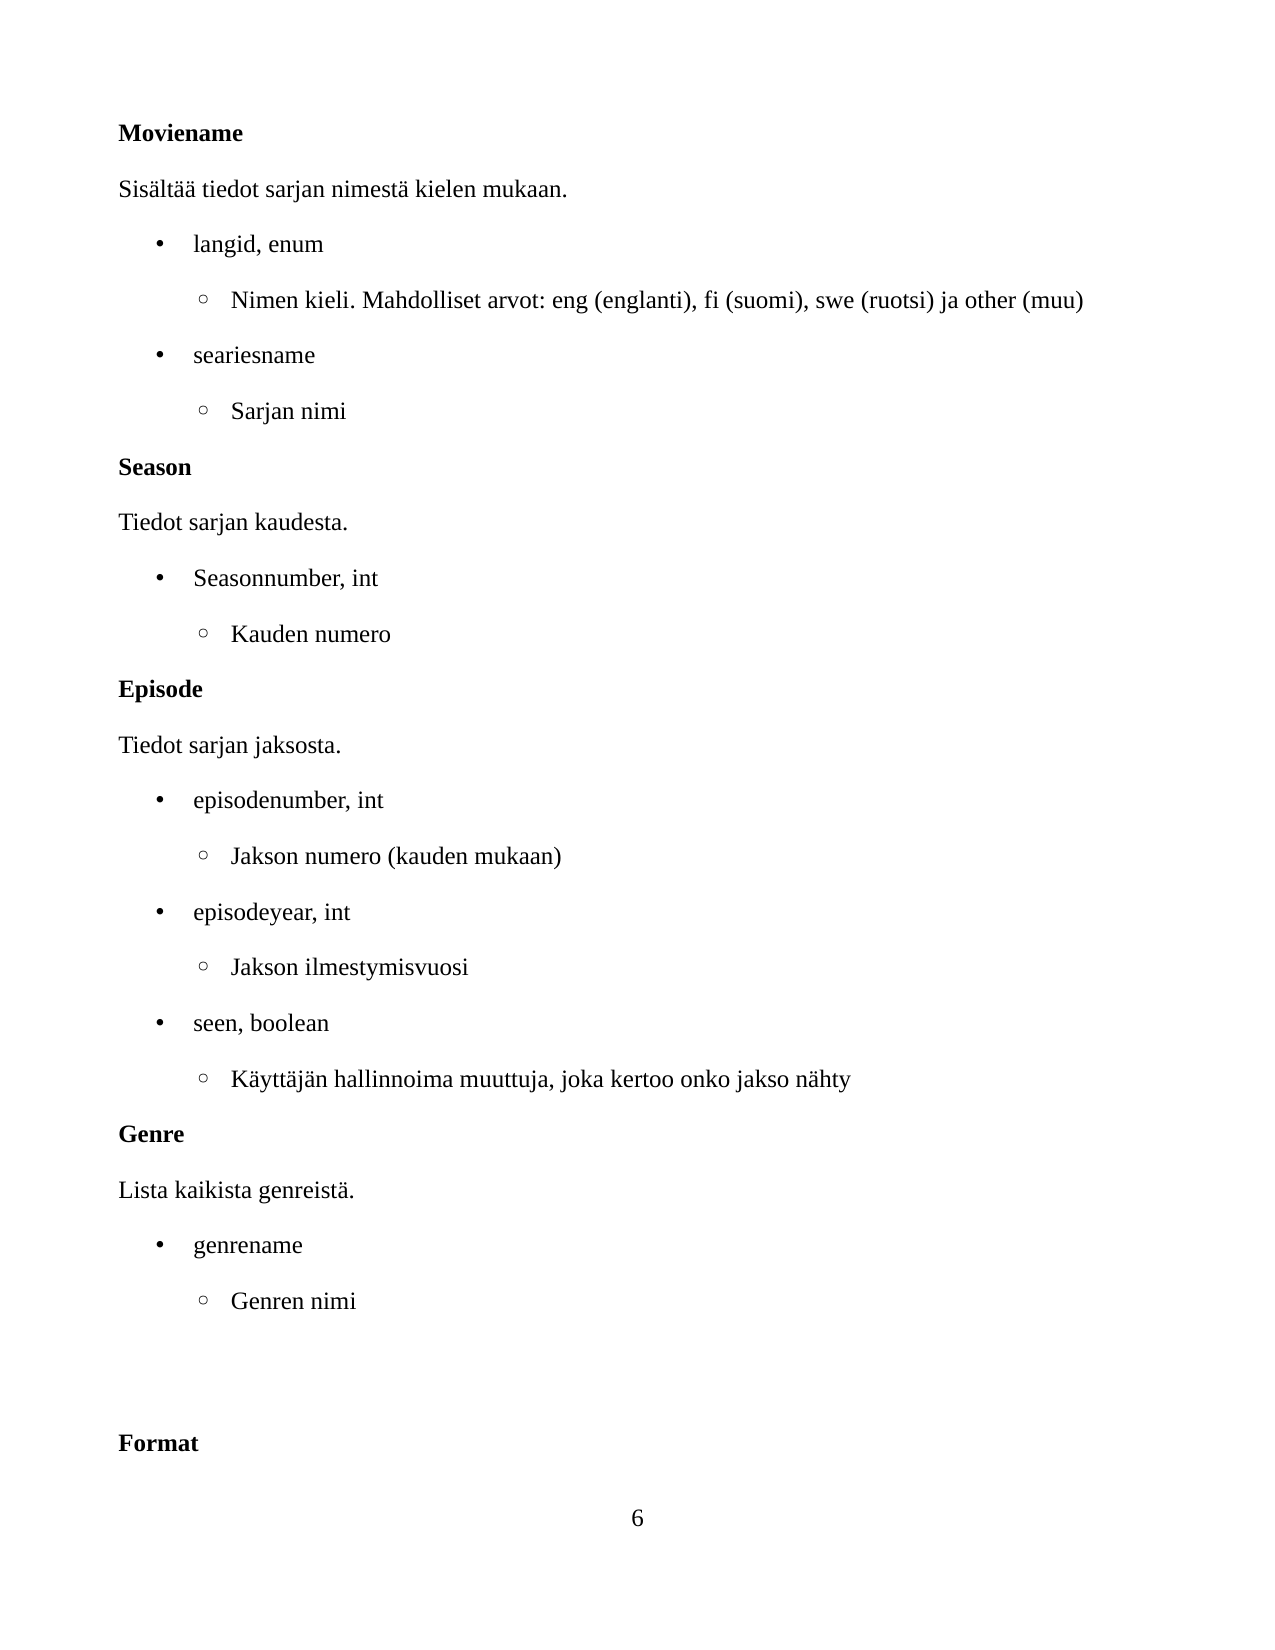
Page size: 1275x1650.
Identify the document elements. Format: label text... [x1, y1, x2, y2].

list episodenumber, int [156, 786, 1157, 814]
list Sarjan nimi [193, 396, 1157, 425]
text Tiedot sarjan kaudesta. [118, 507, 1157, 536]
list Jakson ilmestymisvuosi [193, 952, 1157, 981]
list genrename [156, 1231, 1157, 1259]
list Nimen kieli. Mahdolliset arvot: eng (englanti), fi (suomi), swe (ruotsi) ja other (muu) [193, 285, 1157, 314]
list langid, enum [156, 229, 1157, 258]
list Käyttäjän hallinnoima muuttuja, joka kertoo onko jakso nähty [193, 1064, 1157, 1092]
text Lista kaikista genreistä. [118, 1175, 1157, 1204]
list Genren nimi [193, 1286, 1157, 1315]
text Genre [118, 1119, 1157, 1148]
list Jakson numero (kauden mukaan) [193, 841, 1157, 870]
list Seasonnumber, int [156, 563, 1157, 592]
text Moviename [118, 118, 1157, 147]
list seariesname [156, 341, 1157, 369]
text Episode [118, 674, 1157, 703]
text Sisältää tiedot sarjan nimestä kielen mukaan. [118, 174, 1157, 202]
text Tiedot sarjan jaksosta. [118, 730, 1157, 759]
text Format [118, 1428, 1157, 1457]
list seen, boolean [156, 1008, 1157, 1037]
list Kauden numero [193, 619, 1157, 647]
list episodeyear, int [156, 897, 1157, 926]
text Season [118, 452, 1157, 481]
